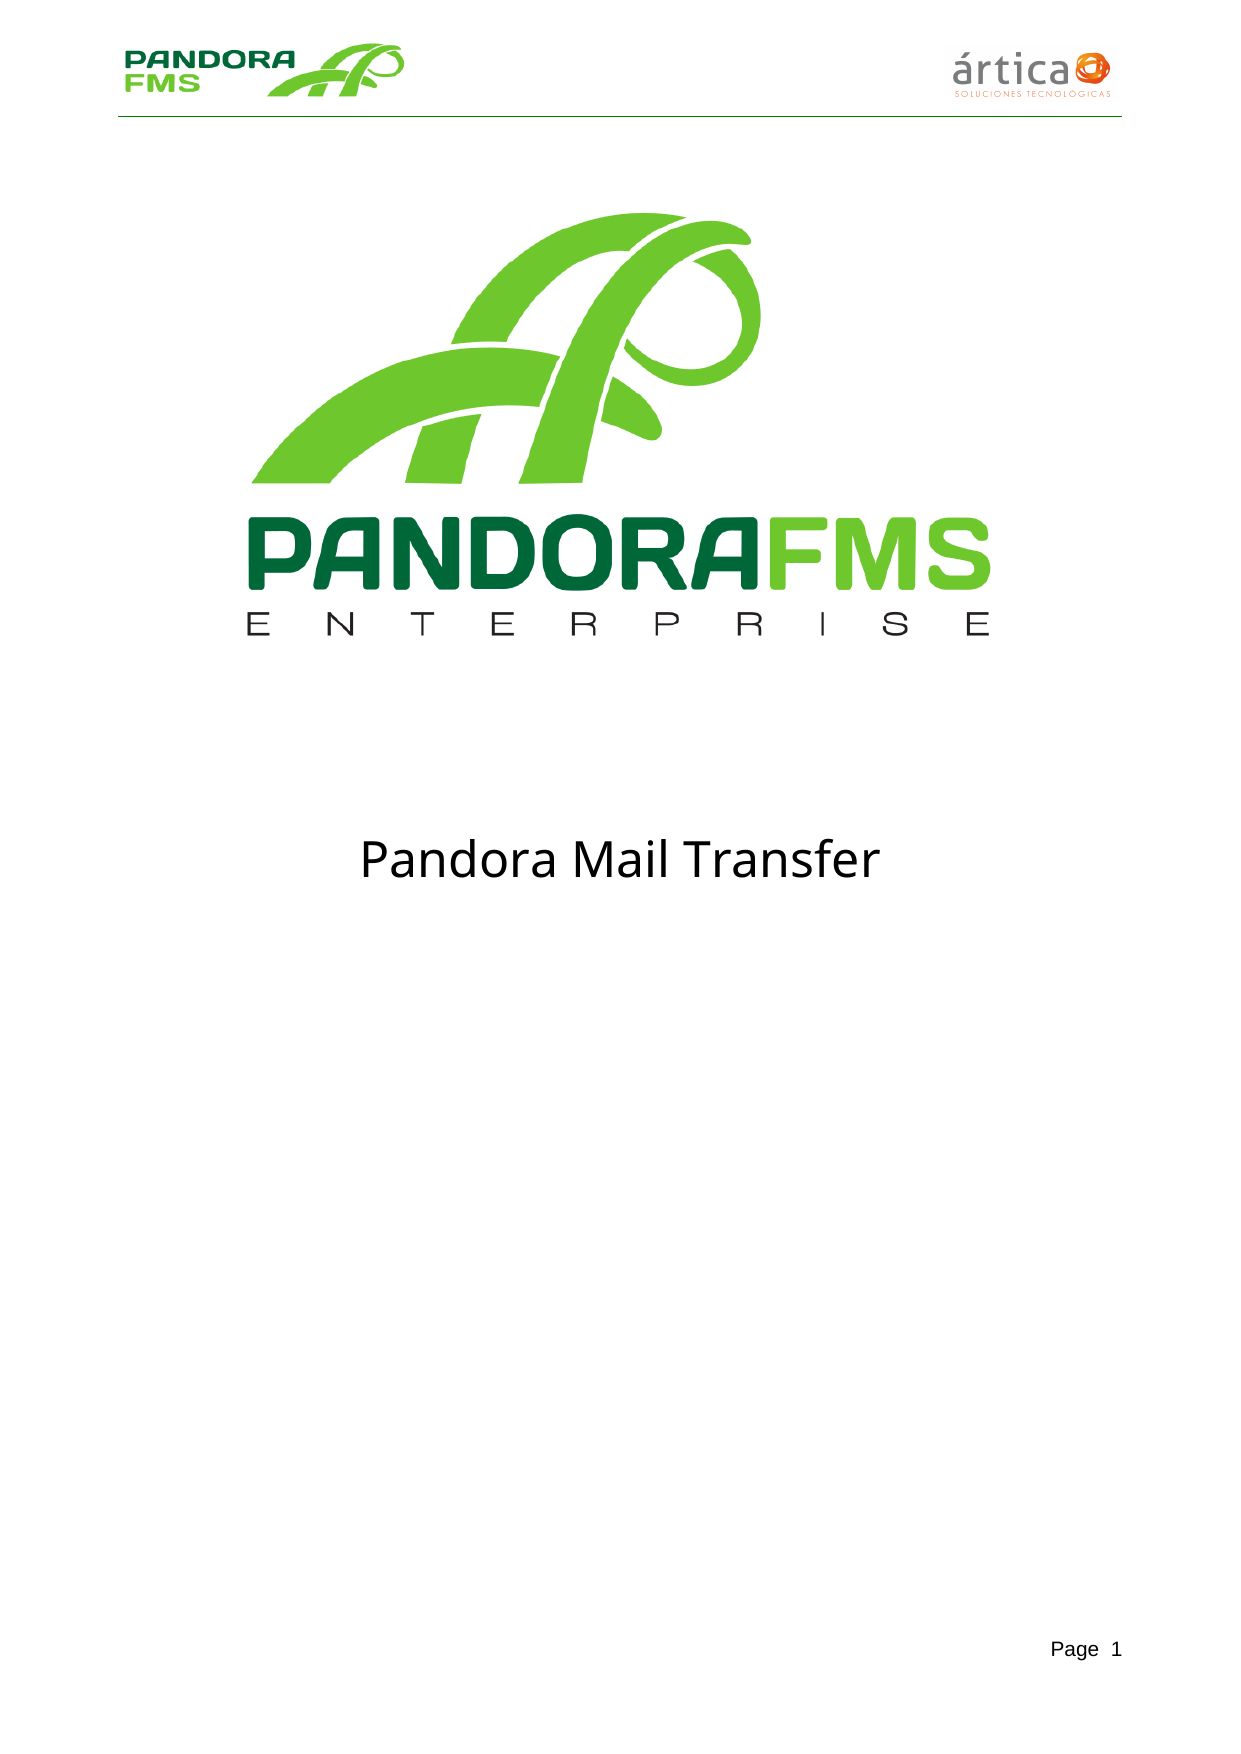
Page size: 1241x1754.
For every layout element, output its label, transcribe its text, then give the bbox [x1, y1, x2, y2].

picture [945, 45, 1118, 102]
text Pandora Mail Transfer [118, 824, 1122, 892]
picture [220, 196, 1020, 656]
picture [118, 39, 409, 97]
